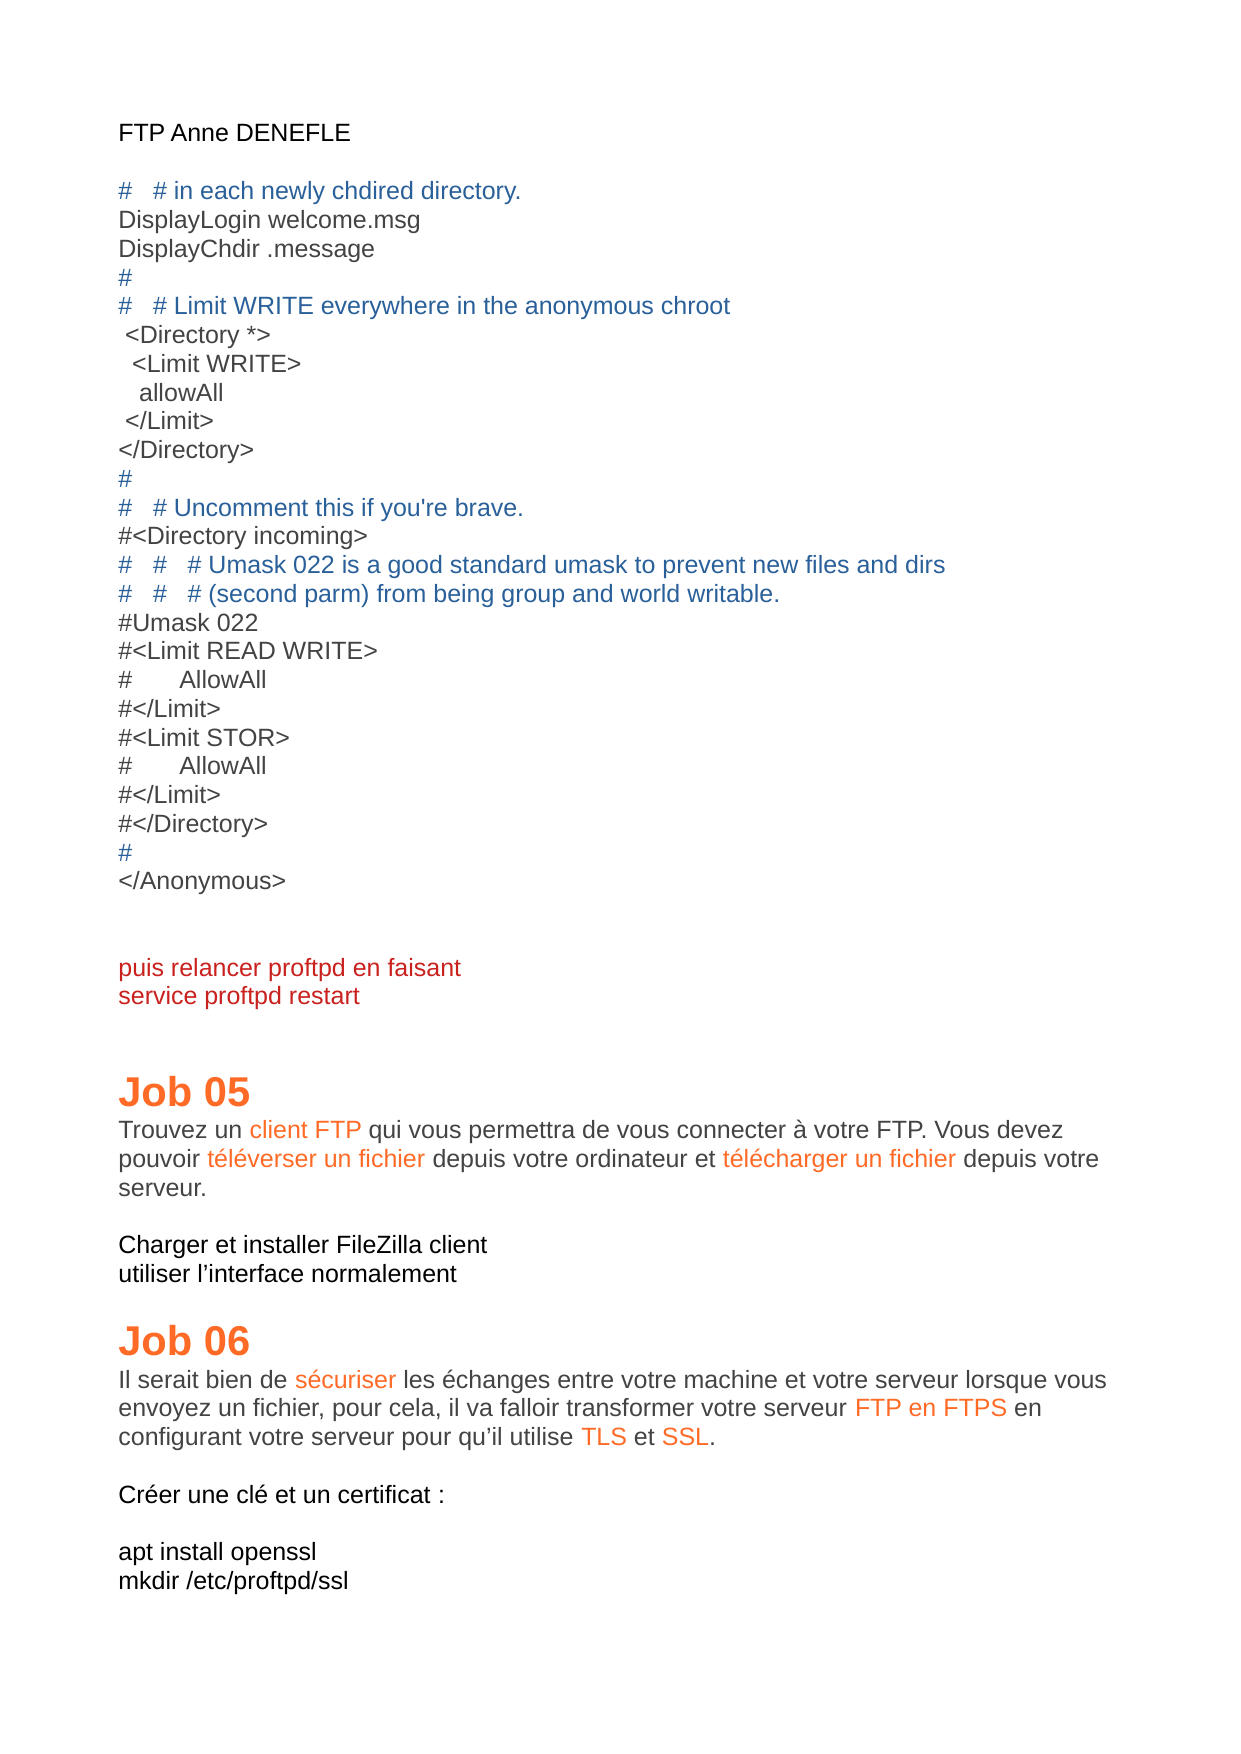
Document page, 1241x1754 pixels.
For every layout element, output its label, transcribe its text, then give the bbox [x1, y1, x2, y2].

text Job 05 [118, 1068, 1122, 1116]
text #<Limit READ WRITE> [118, 636, 1122, 665]
text DisplayChdir .message [118, 234, 1122, 263]
text Trouvez un client FTP qui vous permettra de vous connecter à votre FTP. Vous devez pouvoir téléverser un fichier depuis votre ordinateur et télécharger un fichier depuis votre serveur. [118, 1116, 1122, 1202]
text allowAll [118, 378, 1122, 406]
text # AllowAll [118, 665, 1122, 694]
text puis relancer proftpd en faisant [118, 953, 1122, 981]
text # [118, 464, 1122, 493]
text #</Limit> [118, 694, 1122, 723]
text # # Uncomment this if you're brave. [118, 493, 1122, 521]
text #</Limit> [118, 780, 1122, 809]
text #Umask 022 [118, 608, 1122, 636]
text DisplayLogin welcome.msg [118, 205, 1122, 234]
text <Limit WRITE> [118, 349, 1122, 378]
text </Directory> [118, 435, 1122, 464]
text </Anonymous> [118, 866, 1122, 895]
text # # # Umask 022 is a good standard umask to prevent new files and dirs [118, 550, 1122, 579]
text Job 06 [118, 1317, 1122, 1365]
text # [118, 263, 1122, 291]
text Créer une clé et un certificat : [118, 1480, 1122, 1508]
text # AllowAll [118, 751, 1122, 780]
text #</Directory> [118, 809, 1122, 838]
text service proftpd restart [118, 981, 1122, 1010]
text # # in each newly chdired directory. [118, 176, 1122, 205]
text # # # (second parm) from being group and world writable. [118, 579, 1122, 608]
text </Limit> [118, 406, 1122, 435]
text #<Limit STOR> [118, 723, 1122, 751]
text # [118, 838, 1122, 866]
text mkdir /etc/proftpd/ssl [118, 1566, 1122, 1595]
text <Directory *> [118, 320, 1122, 349]
text apt install openssl [118, 1537, 1122, 1566]
text # # Limit WRITE everywhere in the anonymous chroot [118, 291, 1122, 320]
text Charger et installer FileZilla client [118, 1231, 1122, 1259]
text #<Directory incoming> [118, 521, 1122, 550]
text Il serait bien de sécuriser les échanges entre votre machine et votre serveur lorsque vous envoyez un fichier, pour cela, il va falloir transformer votre serveur FTP en FTPS en configurant votre serveur pour qu’il utilise TLS et SSL. [118, 1365, 1122, 1451]
text utiliser l’interface normalement [118, 1259, 1122, 1288]
